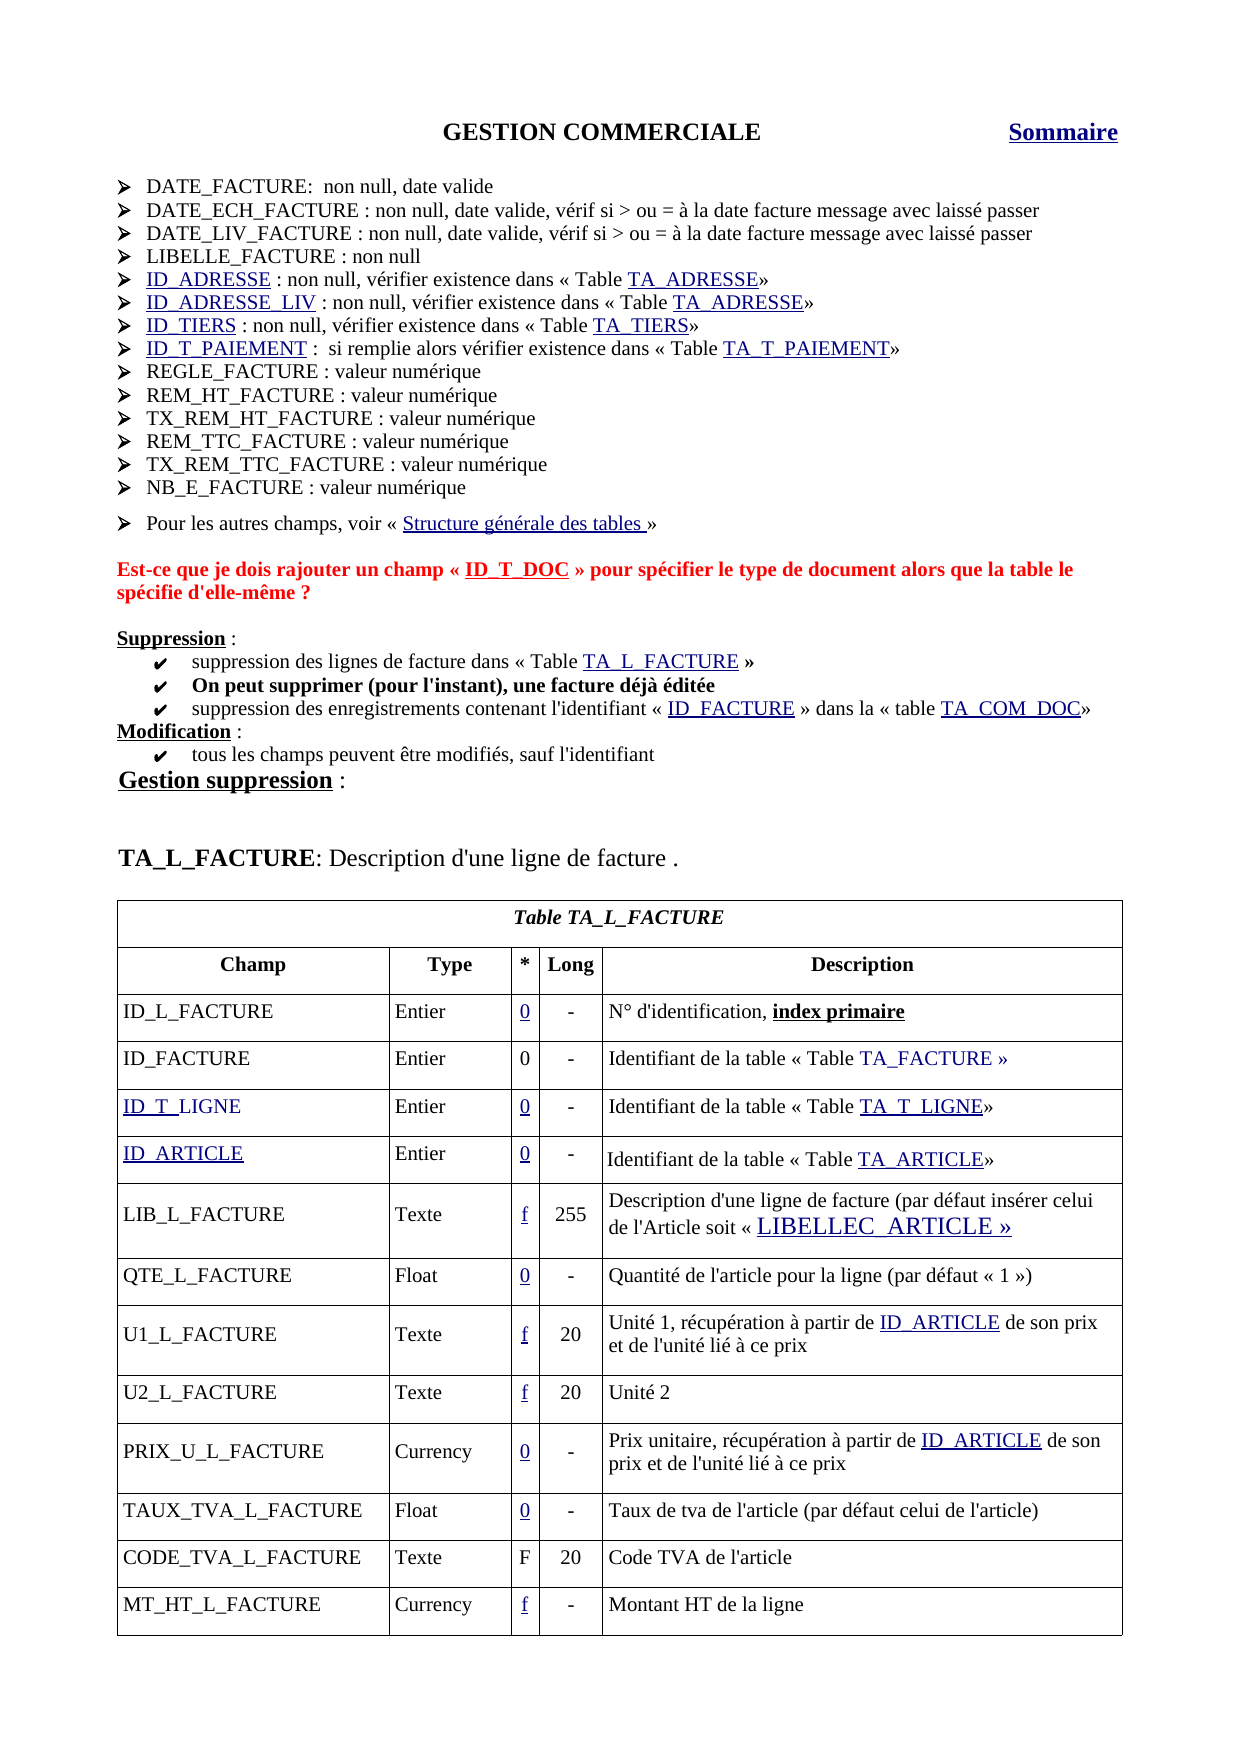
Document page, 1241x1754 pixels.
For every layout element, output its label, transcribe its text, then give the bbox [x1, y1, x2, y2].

table_cell 0 [512, 1424, 539, 1493]
table_cell Texte [390, 1184, 511, 1258]
table_cell - [540, 1090, 602, 1136]
table_cell 0 [512, 1042, 539, 1089]
text TA_L_FACTURE: Description d'une ligne de facture . [118, 844, 1122, 872]
table_cell Champ [118, 948, 389, 994]
table_cell 20 [540, 1306, 602, 1375]
list TX_REM_HT_FACTURE : valeur numérique [117, 407, 1122, 430]
table_cell Currency [390, 1424, 511, 1493]
table_cell Taux de tva de l'article (par défaut celui de l'article) [603, 1494, 1122, 1540]
table_cell ID_L_FACTURE [118, 995, 389, 1041]
text Suppression : [117, 627, 1122, 650]
text Modification : [117, 720, 1122, 743]
table_cell f [512, 1306, 539, 1375]
list NB_E_FACTURE : valeur numérique [117, 476, 1122, 499]
list On peut supprimer (pour l'instant), une facture déjà éditée [154, 673, 1122, 697]
table_cell ID_FACTURE [118, 1042, 389, 1089]
table_cell 255 [540, 1184, 602, 1258]
table_cell PRIX_U_L_FACTURE [118, 1424, 389, 1493]
table_cell - [540, 1424, 602, 1493]
table_cell F [512, 1541, 539, 1587]
table_cell Entier [390, 995, 511, 1041]
list ID_T_PAIEMENT : si remplie alors vérifier existence dans « Table TA_T_PAIEMENT» [117, 337, 1122, 360]
list REM_HT_FACTURE : valeur numérique [117, 383, 1122, 407]
table_cell Description d'une ligne de facture (par défaut insérer celui de l'Article soit « LIBELLEC_ARTICLE » [603, 1184, 1122, 1258]
list ID_ADRESSE_LIV : non null, vérifier existence dans « Table TA_ADRESSE» [117, 291, 1122, 314]
table_cell ID_ARTICLE [118, 1137, 389, 1183]
table_cell TAUX_TVA_L_FACTURE [118, 1494, 389, 1540]
list LIBELLE_FACTURE : non null [117, 245, 1122, 268]
table_cell Prix unitaire, récupération à partir de ID_ARTICLE de son prix et de l'unité lié à ce prix [603, 1424, 1122, 1493]
table_cell 0 [512, 1090, 539, 1136]
list ID_TIERS : non null, vérifier existence dans « Table TA_TIERS» [117, 314, 1122, 337]
list ID_ADRESSE : non null, vérifier existence dans « Table TA_ADRESSE» [117, 268, 1122, 291]
list TX_REM_TTC_FACTURE : valeur numérique [117, 453, 1122, 476]
table_cell Entier [390, 1042, 511, 1089]
list DATE_ECH_FACTURE : non null, date valide, vérif si > ou = à la date facture message avec laissé passer [117, 198, 1122, 222]
table_cell Float [390, 1259, 511, 1305]
table_cell Description [603, 948, 1122, 994]
table_cell 0 [512, 1494, 539, 1540]
table_cell Unité 2 [603, 1376, 1122, 1423]
table_cell U1_L_FACTURE [118, 1306, 389, 1375]
table_cell Identifiant de la table « Table TA_ARTICLE» [603, 1137, 1122, 1183]
table_cell - [540, 995, 602, 1041]
list REM_TTC_FACTURE : valeur numérique [117, 430, 1122, 453]
table_cell Code TVA de l'article [603, 1541, 1122, 1587]
table_cell Montant HT de la ligne [603, 1588, 1122, 1634]
table_cell - [540, 1259, 602, 1305]
table_cell Entier [390, 1090, 511, 1136]
table_cell 20 [540, 1541, 602, 1587]
table_cell U2_L_FACTURE [118, 1376, 389, 1423]
table_cell Quantité de l'article pour la ligne (par défaut « 1 ») [603, 1259, 1122, 1305]
table_cell 0 [512, 1137, 539, 1183]
list Pour les autres champs, voir « Structure générale des tables » [117, 512, 1122, 535]
table_cell Float [390, 1494, 511, 1540]
table_cell - [540, 1042, 602, 1089]
table_cell Texte [390, 1306, 511, 1375]
list suppression des lignes de facture dans « Table TA_L_FACTURE » [154, 650, 1122, 673]
table_cell Currency [390, 1588, 511, 1634]
table_cell 20 [540, 1376, 602, 1423]
list REGLE_FACTURE : valeur numérique [117, 360, 1122, 383]
table_cell QTE_L_FACTURE [118, 1259, 389, 1305]
table_cell - [540, 1588, 602, 1634]
table_cell Entier [390, 1137, 511, 1183]
table_cell Long [540, 948, 602, 994]
table_cell Texte [390, 1376, 511, 1423]
table_cell LIB_L_FACTURE [118, 1184, 389, 1258]
table_cell CODE_TVA_L_FACTURE [118, 1541, 389, 1587]
list suppression des enregistrements contenant l'identifiant « ID_FACTURE » dans la « table TA_COM_DOC» [154, 697, 1122, 720]
table_cell 0 [512, 1259, 539, 1305]
table_cell Identifiant de la table « Table TA_FACTURE » [603, 1042, 1122, 1089]
table_cell f [512, 1184, 539, 1258]
list tous les champs peuvent être modifiés, sauf l'identifiant [154, 743, 1122, 766]
list DATE_LIV_FACTURE : non null, date valide, vérif si > ou = à la date facture message avec laissé passer [117, 222, 1122, 245]
table_cell Texte [390, 1541, 511, 1587]
table_cell f [512, 1376, 539, 1423]
table_cell ID_T_LIGNE [118, 1090, 389, 1136]
text Est-ce que je dois rajouter un champ « ID_T_DOC » pour spécifier le type de document alors que la table le spécifie d'elle-même ? [117, 558, 1122, 604]
table_cell N° d'identification, index primaire [603, 995, 1122, 1041]
list DATE_FACTURE: non null, date valide [117, 175, 1122, 198]
table_cell f [512, 1588, 539, 1634]
table_cell - [540, 1494, 602, 1540]
text Gestion suppression : [118, 766, 1122, 794]
table_cell * [512, 948, 539, 994]
table_cell Unité 1, récupération à partir de ID_ARTICLE de son prix et de l'unité lié à ce prix [603, 1306, 1122, 1375]
table_cell 0 [512, 995, 539, 1041]
table_cell - [540, 1137, 602, 1183]
table_header Table TA_L_FACTURE [118, 901, 1122, 947]
table_cell Type [390, 948, 511, 994]
table_cell Identifiant de la table « Table TA_T_LIGNE» [603, 1090, 1122, 1136]
table_cell MT_HT_L_FACTURE [118, 1588, 389, 1634]
